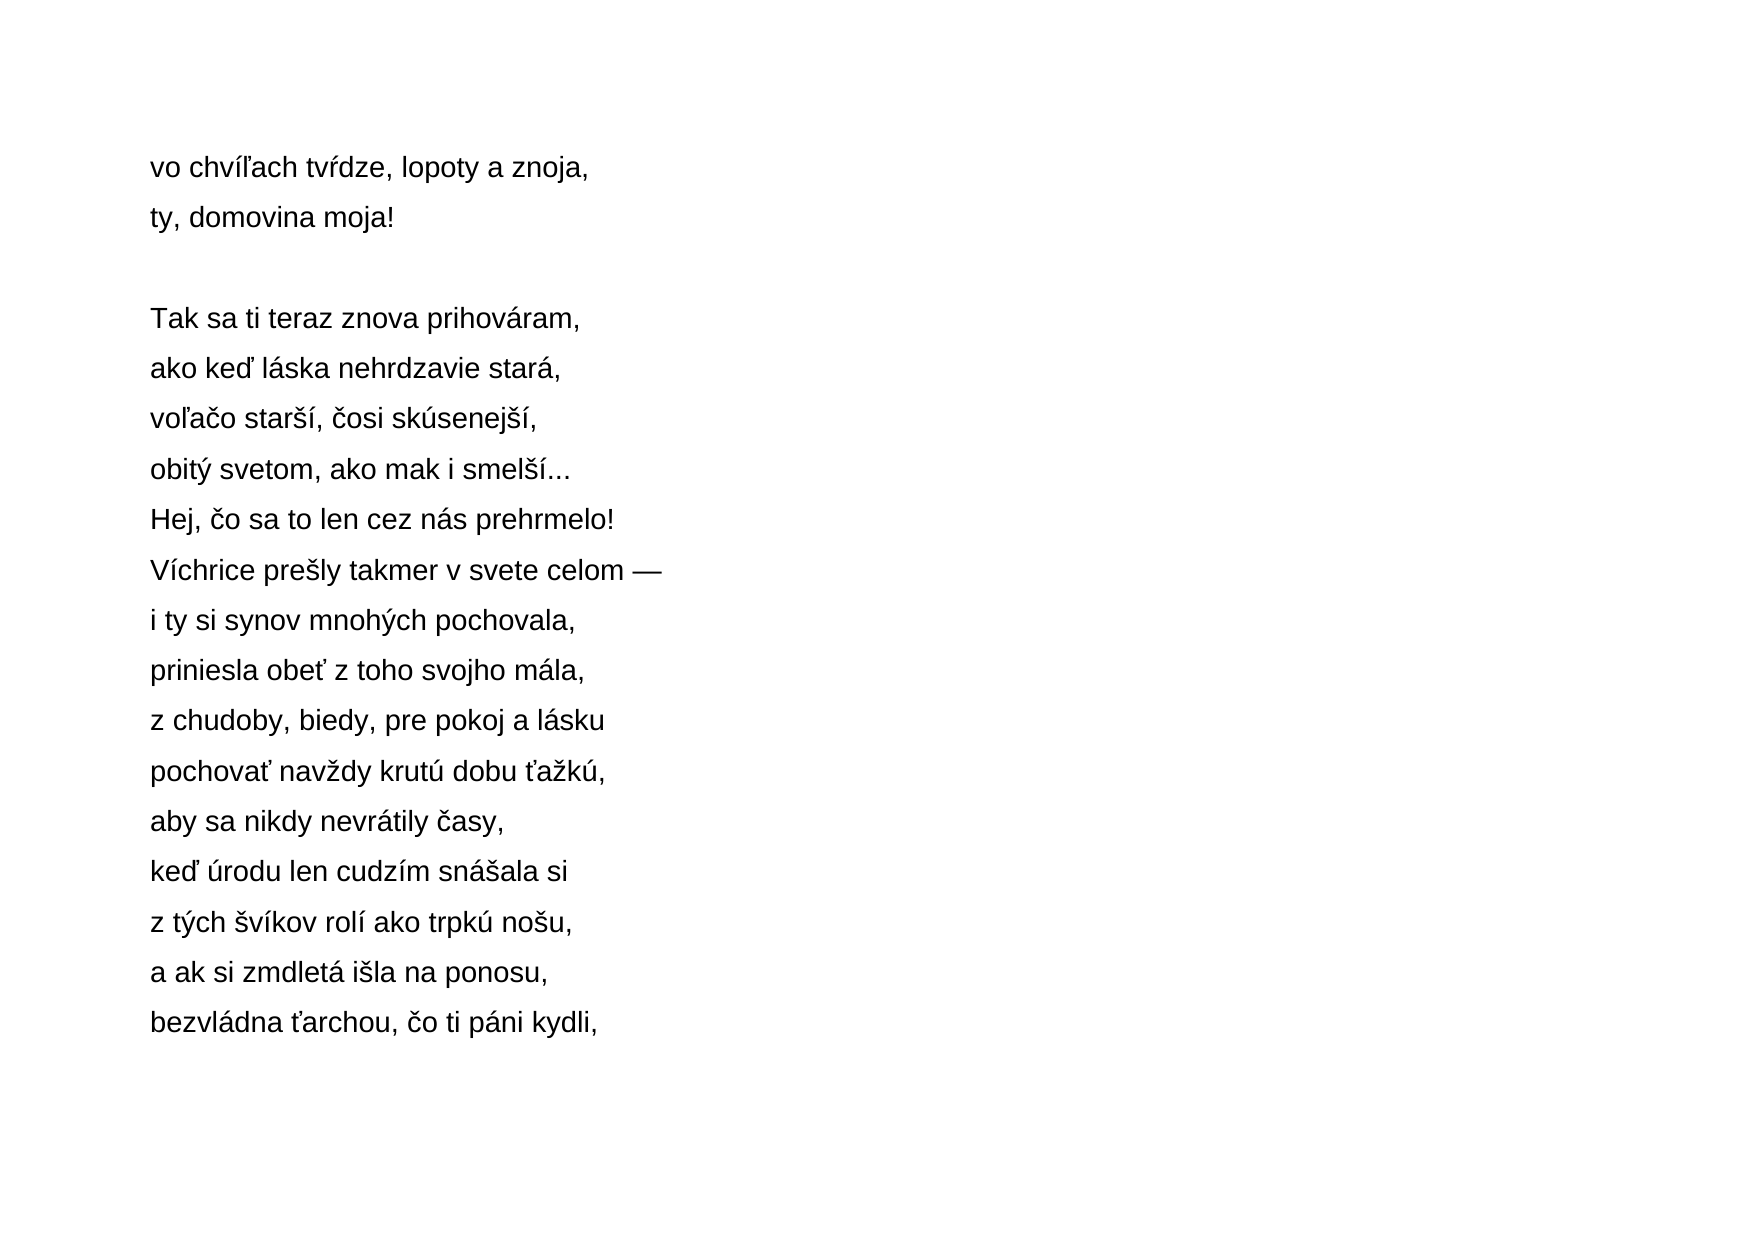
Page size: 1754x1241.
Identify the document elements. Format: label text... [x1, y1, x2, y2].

text Víchrice prešly takmer v svete celom — [150, 552, 1243, 586]
text pochovať navždy krutú dobu ťažkú, [150, 754, 1243, 787]
text Hej, čo sa to len cez nás prehrmelo! [150, 502, 1243, 536]
text i ty si synov mnohých pochovala, [150, 603, 1243, 636]
text a ak si zmdletá išla na ponosu, [150, 955, 1243, 988]
text obitý svetom, ako mak i smelší... [150, 452, 1243, 485]
text voľačo starší, čosi skúsenejší, [150, 402, 1243, 435]
text ty, domovina moja! [150, 200, 1243, 234]
text ako keď láska nehrdzavie stará, [150, 351, 1243, 385]
text Tak sa ti teraz znova prihováram, [150, 301, 1243, 334]
text z chudoby, biedy, pre pokoj a lásku [150, 703, 1243, 737]
text keď úrodu len cudzím snášala si [150, 854, 1243, 888]
text priniesla obeť z toho svojho mála, [150, 653, 1243, 687]
text bezvládna ťarchou, čo ti páni kydli, [150, 1005, 1243, 1039]
text aby sa nikdy nevrátily časy, [150, 804, 1243, 838]
text vo chvíľach tvŕdze, lopoty a znoja, [150, 150, 1243, 183]
text z tých švíkov rolí ako trpkú nošu, [150, 905, 1243, 938]
